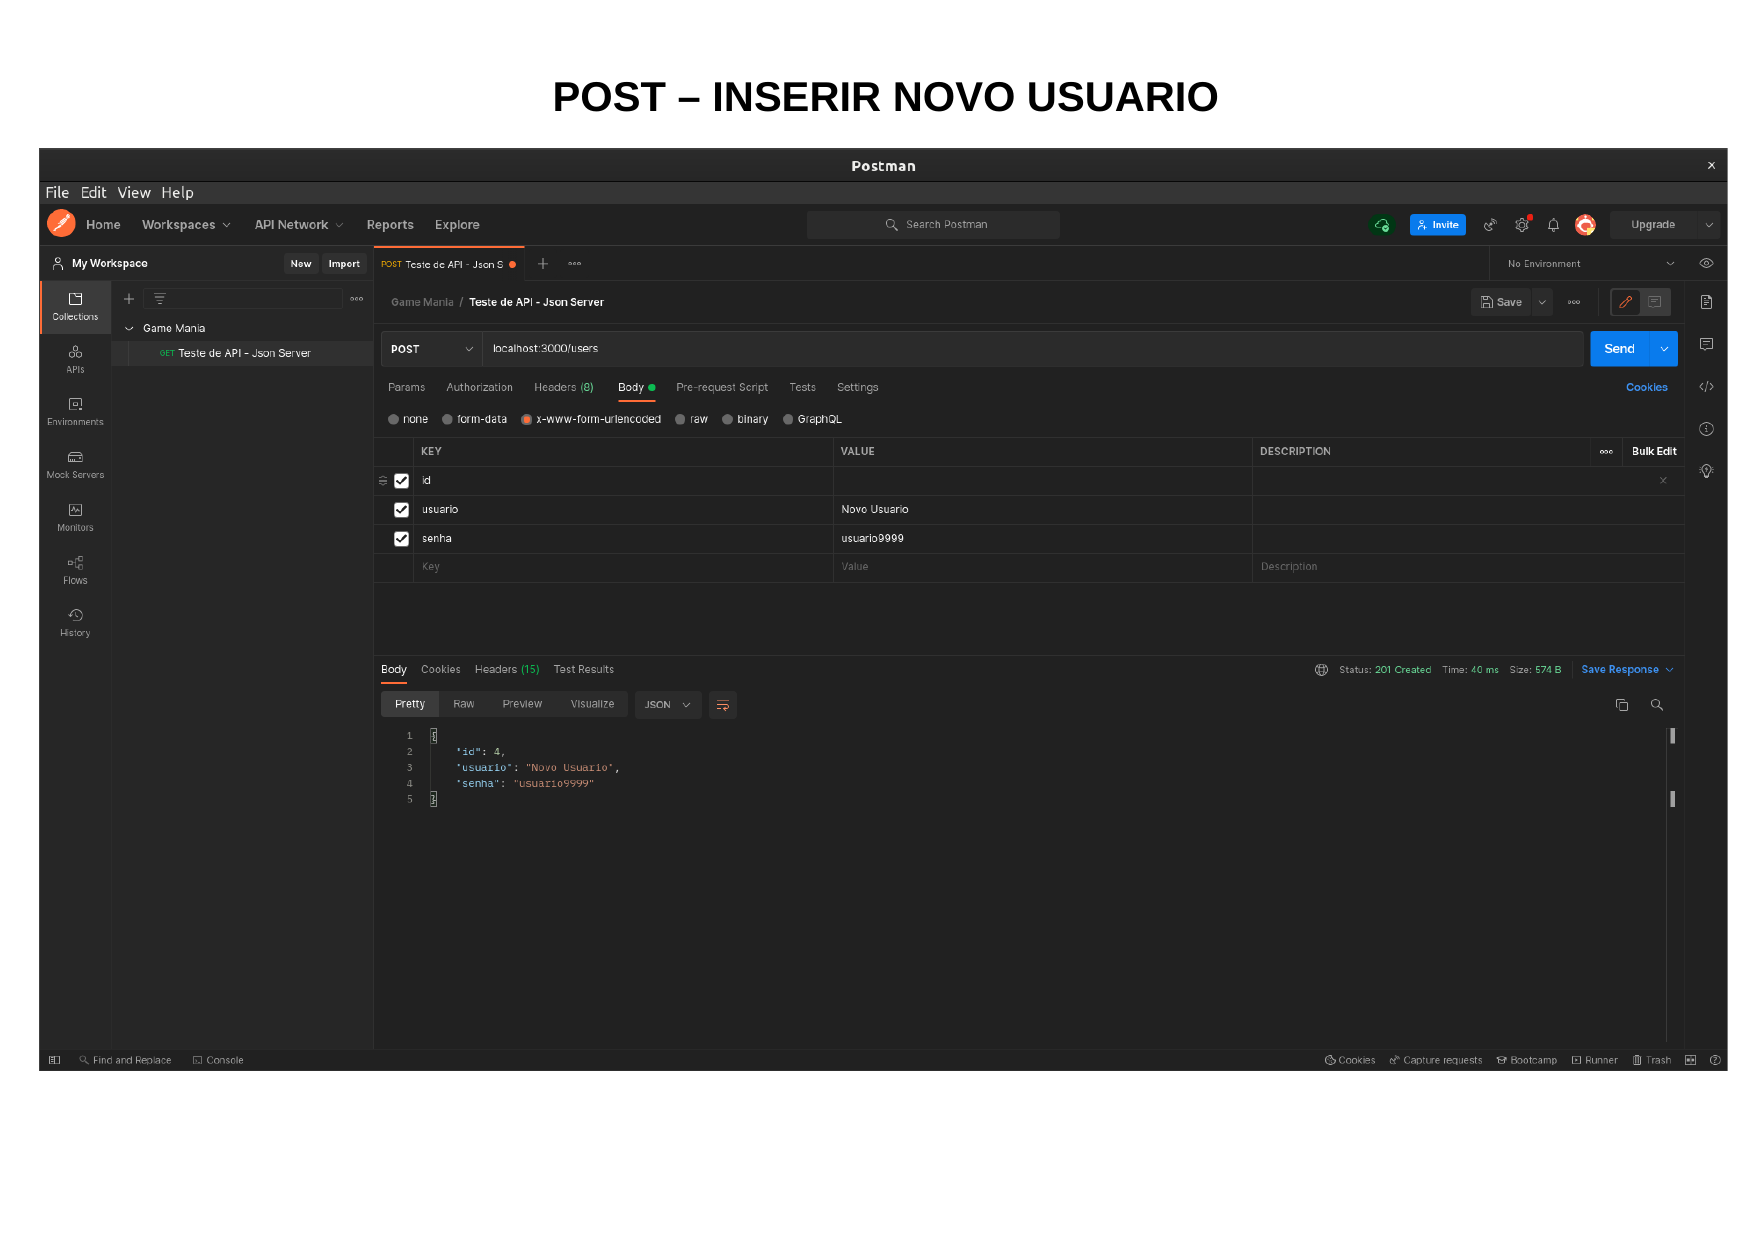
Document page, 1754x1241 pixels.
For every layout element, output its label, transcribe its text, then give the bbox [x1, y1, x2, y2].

text POST – INSERIR NOVO USUARIO [39, 72, 1732, 120]
picture [39, 148, 1728, 1071]
